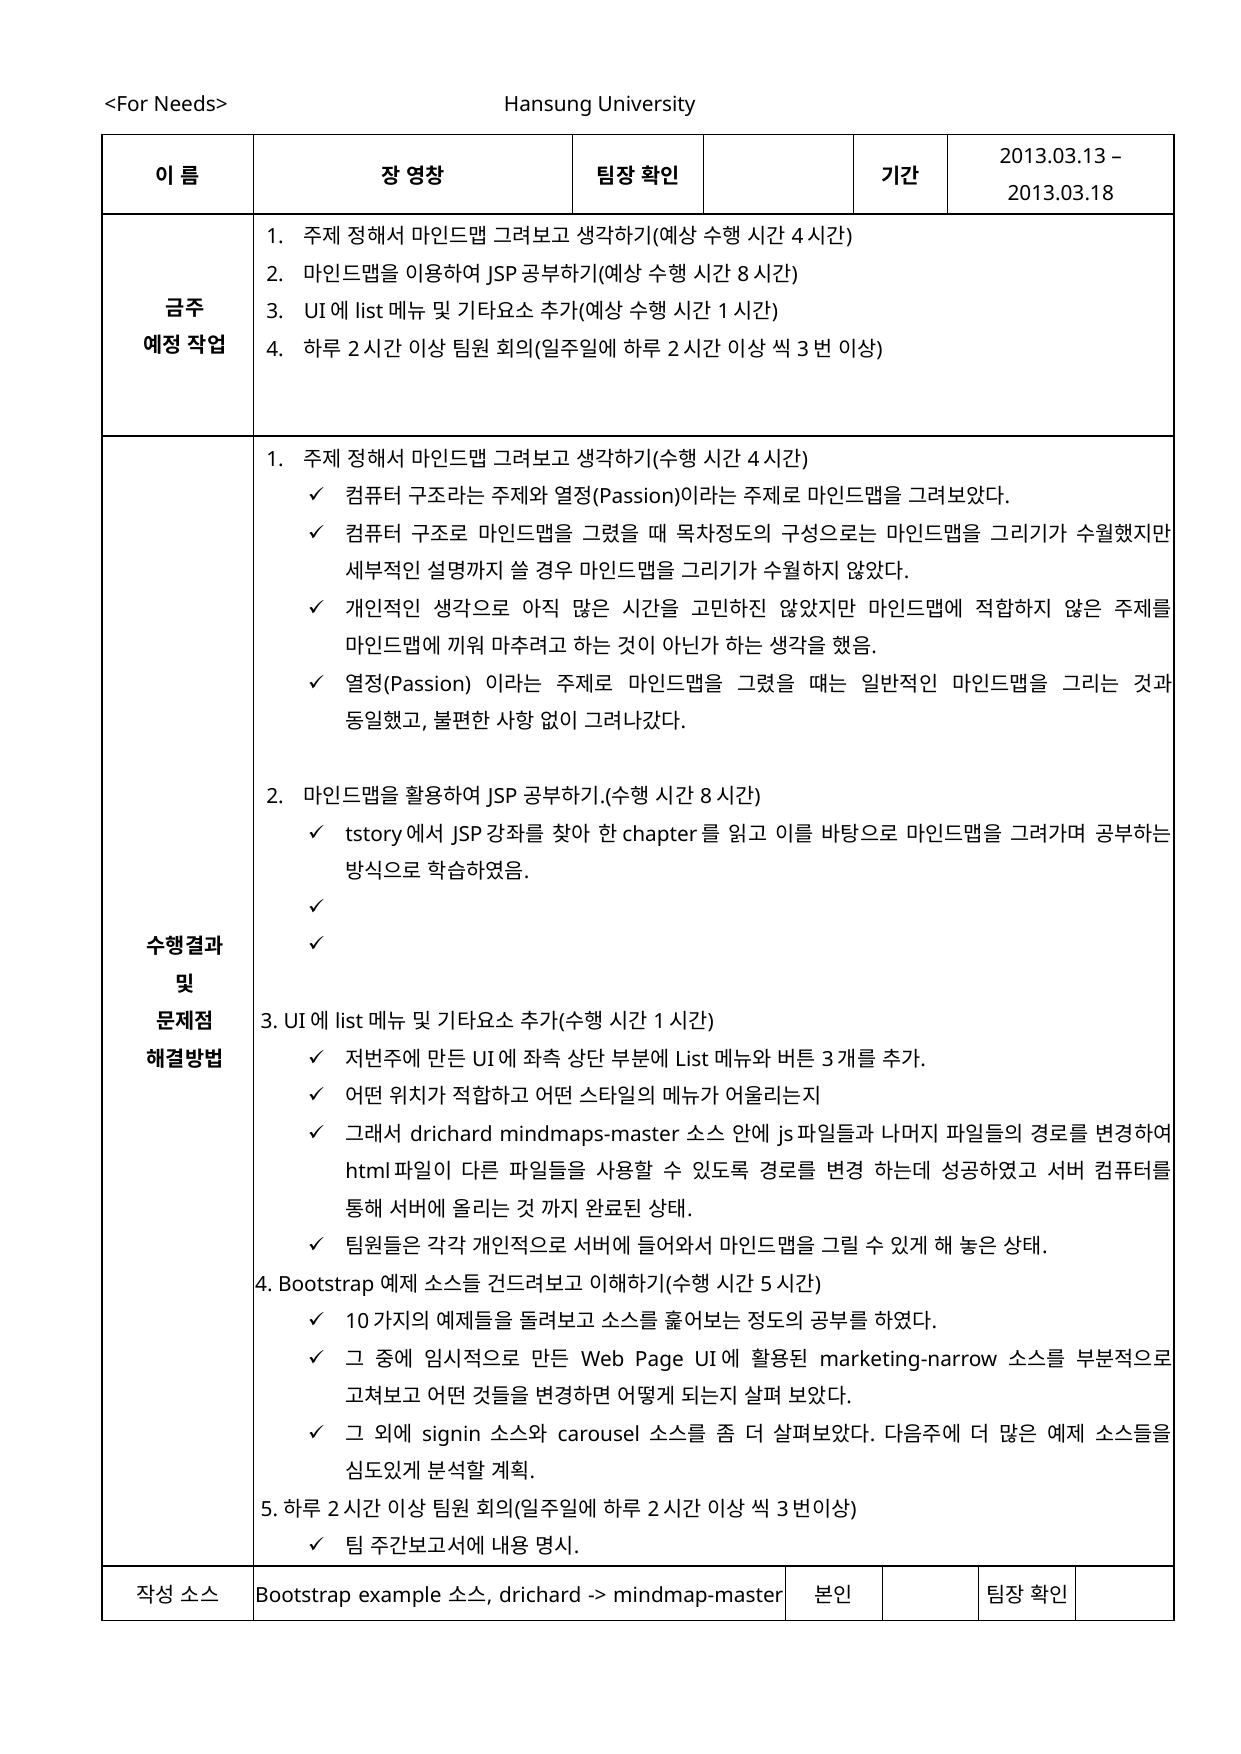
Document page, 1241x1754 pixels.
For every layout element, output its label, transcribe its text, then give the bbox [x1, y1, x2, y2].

table_cell 주제 정해서 마인드맵 그려보고 생각하기(예상 수행 시간 4시간) 마인드맵을 이용하여 JSP공부하기(예상 수행 시간 8시간) UI에 list 메뉴 및 기타요소 추가(예상 수행 시간 1시간) 하루 2시간 이상 팀원 회의(일주일에 하루 2시간 이상 씩 3번 이상) [254, 215, 1173, 435]
table_header [704, 135, 853, 213]
table_header 팀장 확인 [573, 135, 703, 213]
table_header 장 영창 [254, 135, 572, 213]
table_header 기간 [854, 135, 947, 213]
table_cell 수행결과 및 문제점 해결방법 [103, 437, 253, 1565]
table_cell Bootstrap example 소스, drichard -> mindmap-master [254, 1567, 785, 1620]
table_cell 금주 예정 작업 [103, 215, 253, 435]
table_cell 주제 정해서 마인드맵 그려보고 생각하기(수행 시간 4시간) 컴퓨터 구조라는 주제와 열정(Passion)이라는 주제로 마인드맵을 그려보았다. 컴퓨터 구조로 마인드맵을 그렸을 때 목차정도의 구성으로는 마인드맵을 그리기가 수월했지만 세부적인 설명까지 쓸 경우 마인드맵을 그리기가 수월하지 않았다. 개인적인 생각으로 아직 많은 시간을 고민하진 않았지만 마인드맵에 적합하지 않은 주제를 마인드맵에 끼워 마추려고 하는 것이 아닌가 하는 생각을 했음. 열정(Passion) 이라는 주제로 마인드맵을 그렸을 떄는 일반적인 마인드맵을 그리는 것과 동일했고, 불편한 사항 없이 그려나갔다. 마인드맵을 활용하여 JSP 공부하기.(수행 시간 8시간) tstory에서 JSP강좌를 찾아 한chapter를 읽고 이를 바탕으로 마인드맵을 그려가며 공부하는 방식으로 학습하였음. 3. UI에 list 메뉴 및 기타요소 추가(수행 시간 1시간) 저번주에 만든 UI에 좌측 상단 부분에 List 메뉴와 버튼 3개를 추가. 어떤 위치가 적합하고 어떤 스타일의 메뉴가 어울리는지 그래서 drichard mindmaps-master 소스 안에 js파일들과 나머지 파일들의 경로를 변경하여 html파일이 다른 파일들을 사용할 수 있도록 경로를 변경 하는데 성공하였고 서버 컴퓨터를 통해 서버에 올리는 것 까지 완료된 상태. 팀원들은 각각 개인적으로 서버에 들어와서 마인드맵을 그릴 수 있게 해 놓은 상태. 4. Bootstrap 예제 소스들 건드려보고 이해하기(수행 시간 5시간) 10가지의 예제들을 돌려보고 소스를 훑어보는 정도의 공부를 하였다. 그 중에 임시적으로 만든 Web Page UI에 활용된 marketing-narrow 소스를 부분적으로 고쳐보고 어떤 것들을 변경하면 어떻게 되는지 살펴 보았다. 그 외에 signin 소스와 carousel 소스를 좀 더 살펴보았다. 다음주에 더 많은 예제 소스들을 심도있게 분석할 계획. 5. 하루 2시간 이상 팀원 회의(일주일에 하루 2시간 이상 씩 3번이상) 팀 주간보고서에 내용 명시. [254, 437, 1173, 1565]
table_header 2013.03.13 – 2013.03.18 [948, 135, 1173, 213]
table_cell 팀장 확인 [979, 1567, 1075, 1620]
table_cell 본인 [786, 1567, 882, 1620]
table_cell [883, 1567, 978, 1620]
table_header 이 름 [103, 135, 253, 213]
table_cell [1076, 1567, 1173, 1620]
table_cell 작성 소스 [103, 1567, 253, 1620]
